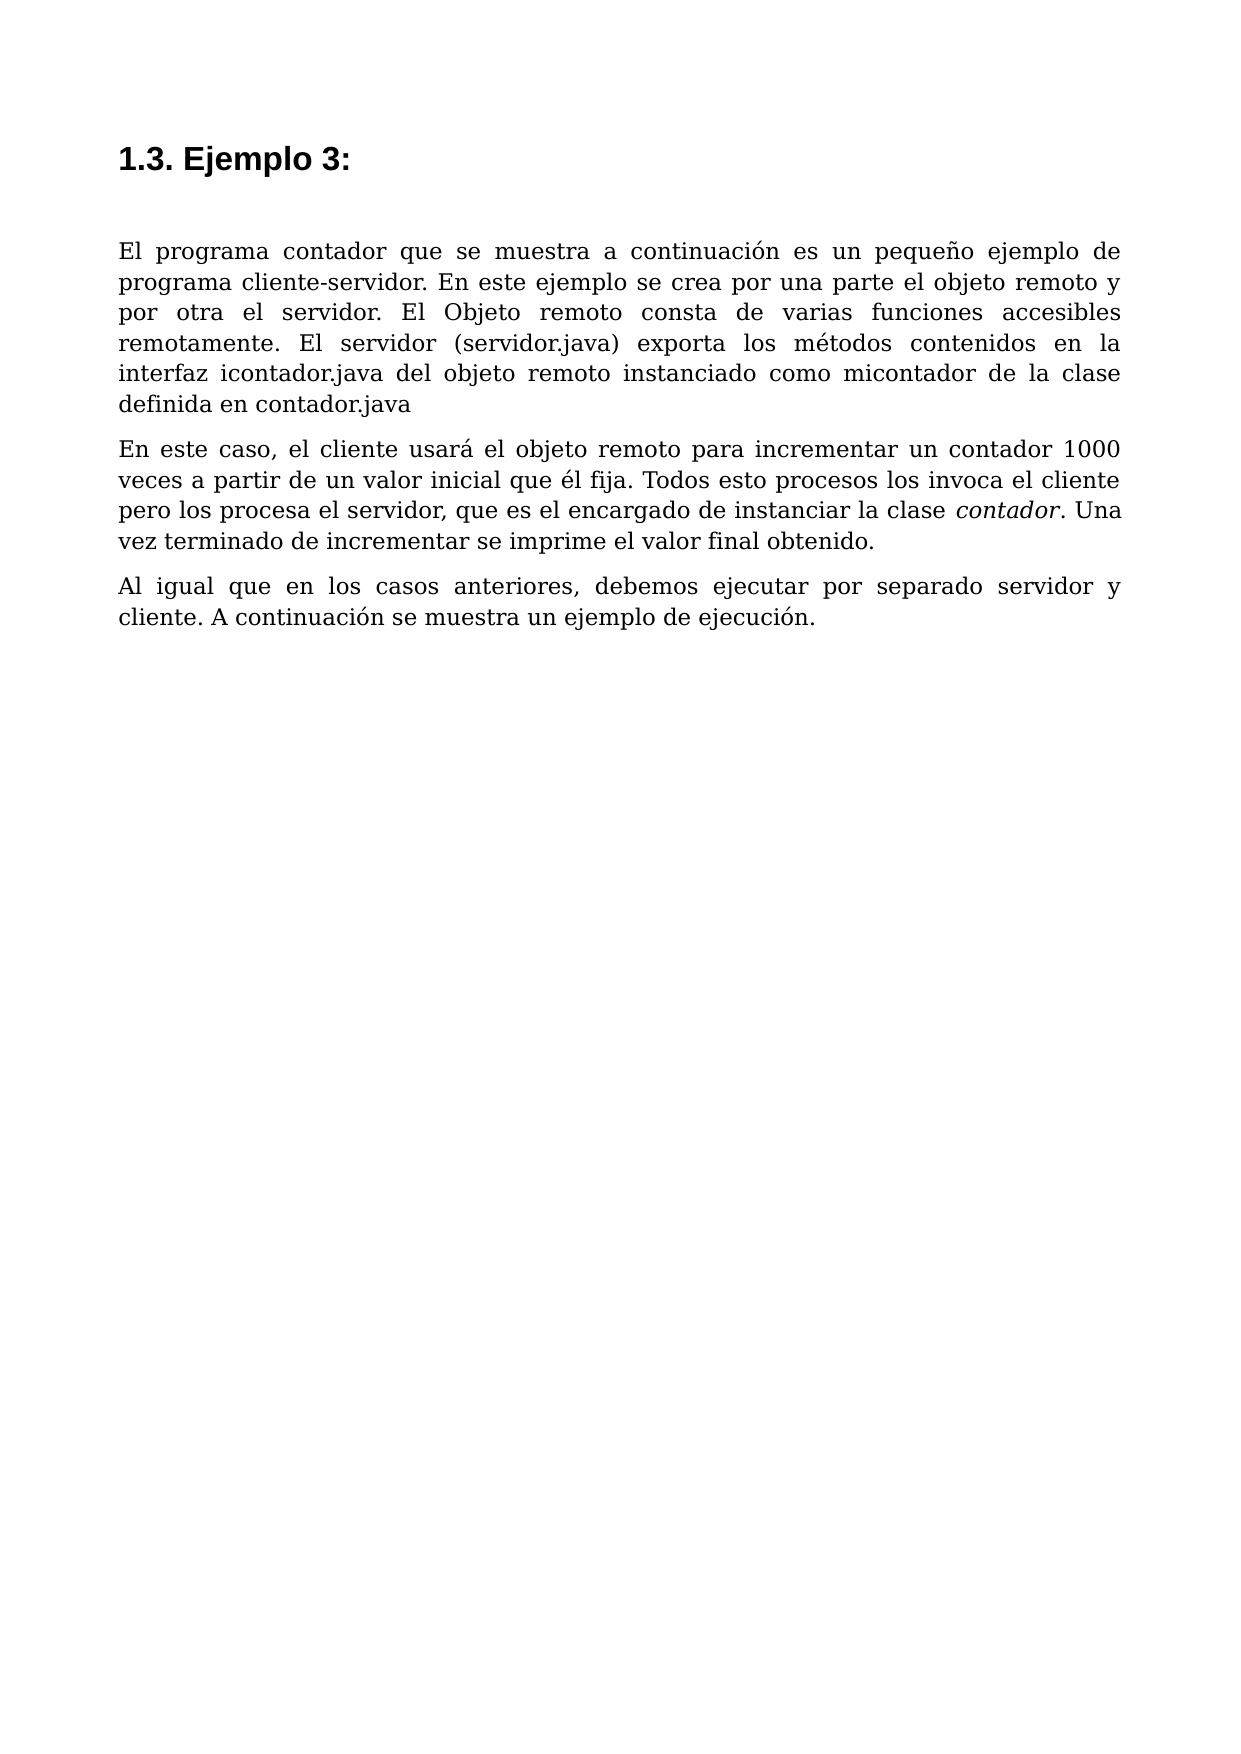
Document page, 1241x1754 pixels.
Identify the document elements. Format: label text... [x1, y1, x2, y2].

text El programa contador que se muestra a continuación es un pequeño ejemplo de programa cliente-servidor. En este ejemplo se crea por una parte el objeto remoto y por otra el servidor. El Objeto remoto consta de varias funciones accesibles remotamente. El servidor (servidor.java) exporta los métodos contenidos en la interfaz icontador.java del objeto remoto instanciado como micontador de la clase definida en contador.java [118, 238, 1122, 418]
subtitle 1.3. Ejemplo 3: [118, 139, 1122, 177]
text Al igual que en los casos anteriores, debemos ejecutar por separado servidor y cliente. A continuación se muestra un ejemplo de ejecución. [118, 573, 1122, 631]
text En este caso, el cliente usará el objeto remoto para incrementar un contador 1000 veces a partir de un valor inicial que él fija. Todos esto procesos los invoca el cliente pero los procesa el servidor, que es el encargado de instanciar la clase contador. Una vez terminado de incrementar se imprime el valor final obtenido. [118, 436, 1122, 555]
